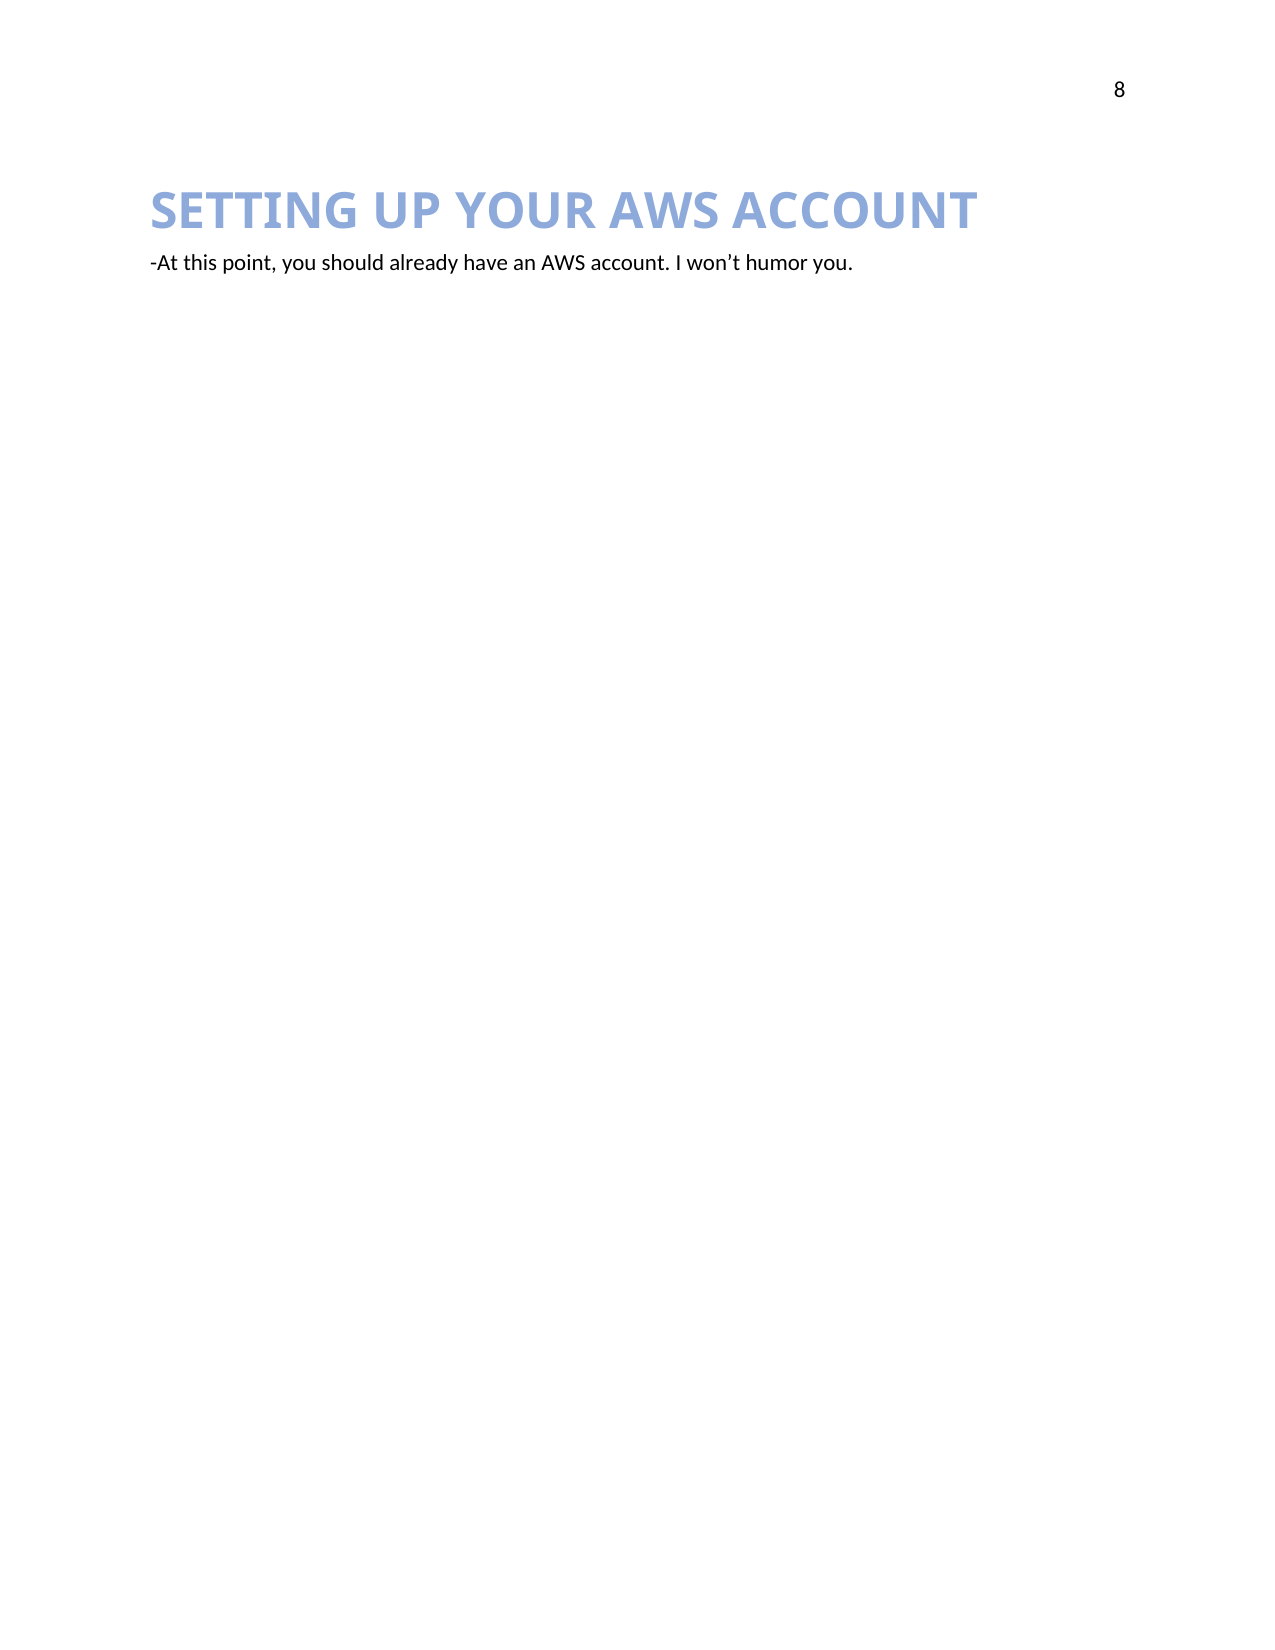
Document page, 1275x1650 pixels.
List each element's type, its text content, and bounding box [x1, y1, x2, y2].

text -At this point, you should already have an AWS account. I won’t humor you. [150, 248, 1125, 277]
subtitle SETTING UP YOUR AWS ACCOUNT [150, 175, 1125, 243]
